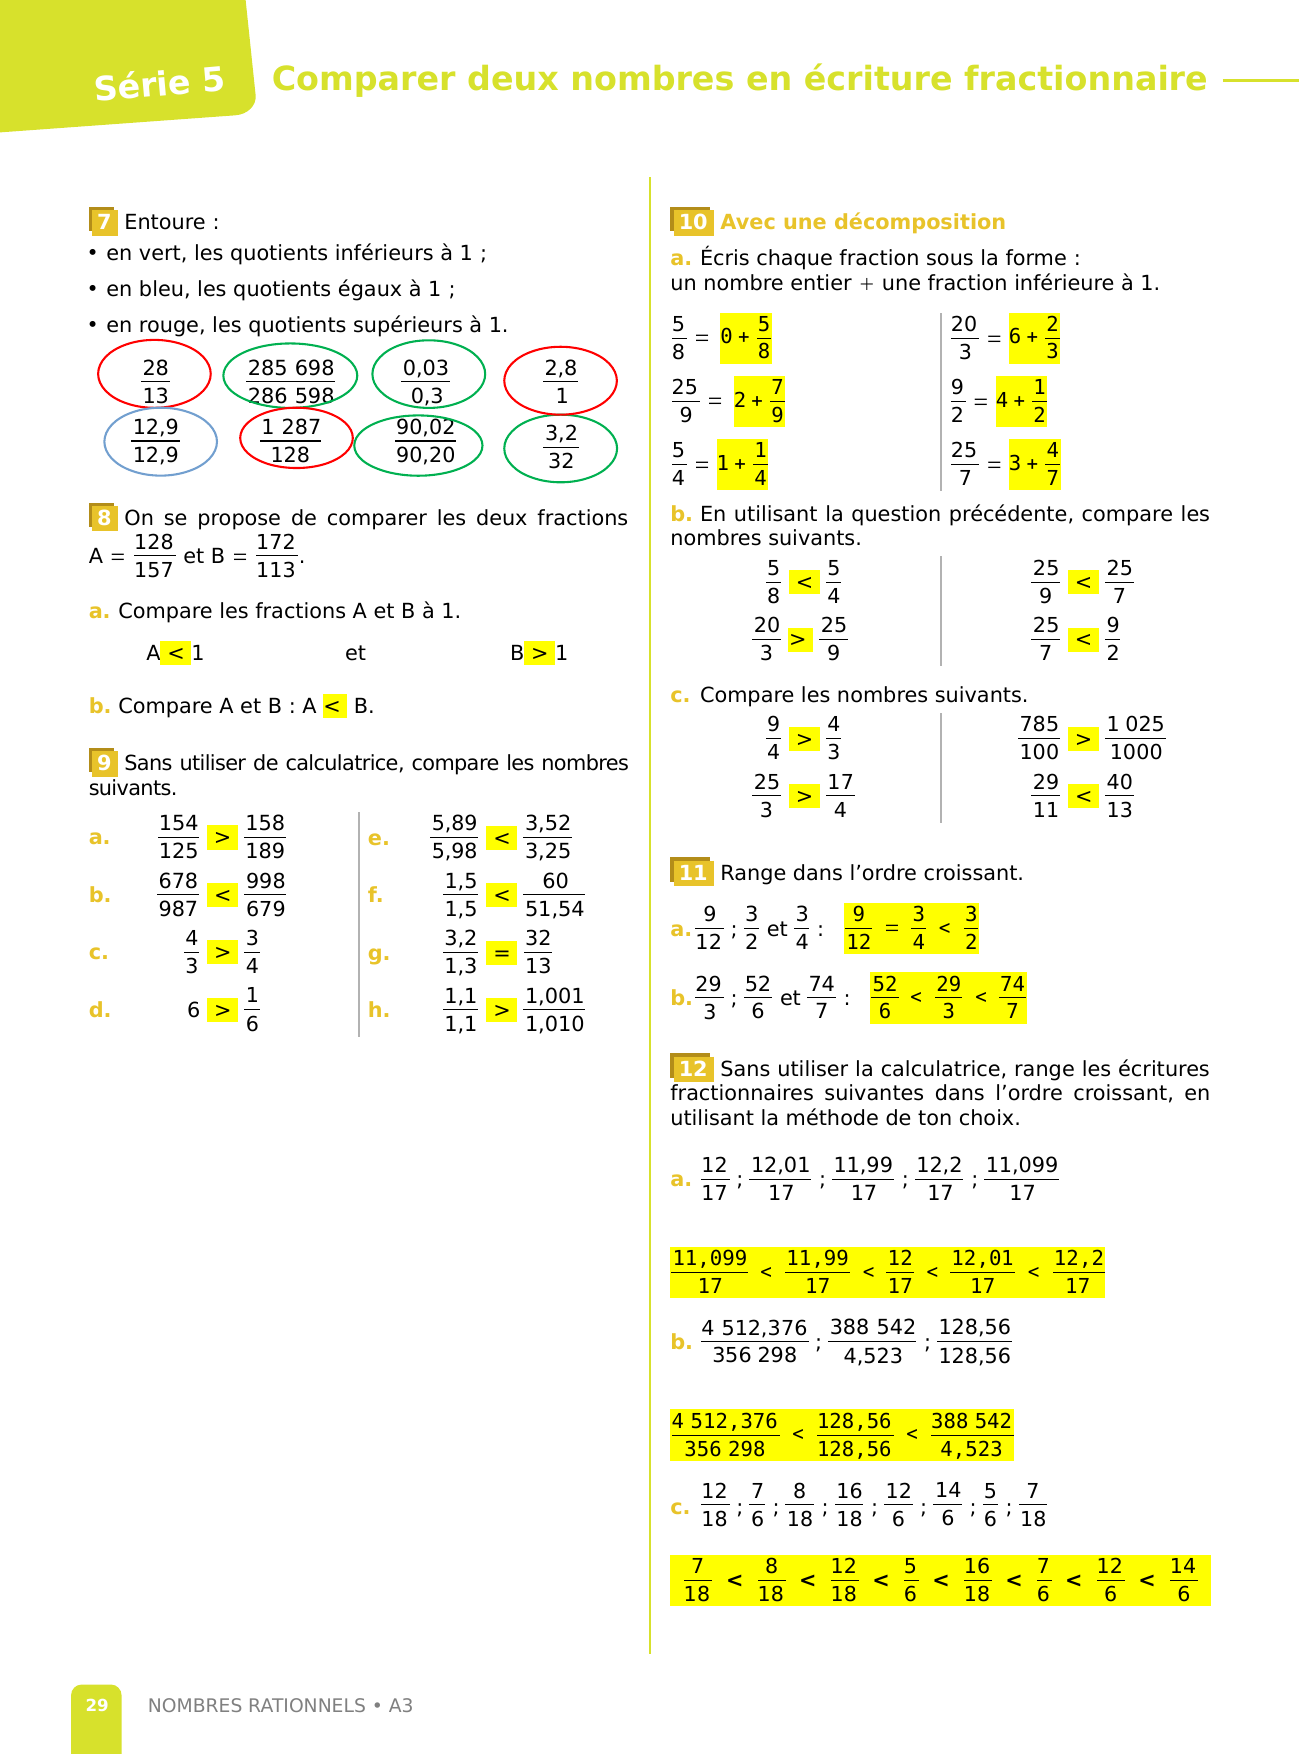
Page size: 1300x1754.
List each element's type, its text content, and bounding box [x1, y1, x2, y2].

subtitle Entoure : [114, 207, 629, 235]
list > [88, 812, 350, 863]
text > [670, 713, 932, 764]
text < [949, 557, 1211, 608]
text un nombre entier  une fraction inférieure à 1. [670, 271, 1211, 295]
list 6 > [88, 984, 350, 1036]
list < < < < < < < [1204, 1555, 1211, 1606]
text < [949, 770, 1211, 822]
list < [368, 869, 629, 921]
text [1047, 376, 1211, 427]
text = [949, 439, 1009, 490]
text [1060, 313, 1211, 364]
list > [88, 927, 350, 978]
text > [670, 614, 932, 665]
text = [670, 376, 734, 427]
list Compare les fractions A et B à 1. [88, 599, 629, 624]
subtitle Sans utiliser la calculatrice, range les écritures fractionnaires suivantes dans l’ordre croissant, en utilisant la méthode de ton choix. [670, 1053, 1211, 1130]
text < [670, 557, 932, 608]
list en vert, les quotients inférieurs à 1 ; [88, 241, 629, 265]
text > [949, 713, 1211, 764]
list > [368, 984, 629, 1036]
text = [670, 439, 717, 490]
list Écris chaque fraction sous la forme : [670, 246, 1211, 271]
list < < < < < < < [865, 1555, 896, 1606]
table_header A < 1 [89, 630, 269, 677]
list ;;;; [670, 1153, 1211, 1205]
list < < < < < < < [792, 1593, 823, 1606]
list Compare A et B : A < B. [88, 677, 629, 718]
list < [88, 869, 350, 921]
text = [670, 313, 720, 364]
list < < < < < < < [792, 1555, 823, 1569]
list En utilisant la question précédente, compare les nombres suivants. [670, 502, 1211, 551]
text > [670, 770, 932, 822]
list en bleu, les quotients égaux à 1 ; [88, 277, 629, 301]
text [772, 313, 932, 364]
list < < < < < < < [1058, 1555, 1089, 1606]
table_header et [269, 630, 449, 677]
list Compare les nombres suivants. [670, 683, 1211, 707]
text = [949, 313, 1009, 364]
table_header B > 1 [449, 630, 629, 677]
subtitle Sans utiliser de calculatrice, compare les nombres suivants. [88, 748, 629, 800]
list < [368, 812, 629, 863]
list ;et: [670, 903, 844, 954]
list < < < < < < < [925, 1555, 956, 1606]
list < < < < < < < [998, 1555, 1029, 1606]
list ;;;;;;; [670, 1479, 1211, 1531]
subtitle Range dans l’ordre croissant. [710, 857, 1211, 885]
list < < < < < < < [1131, 1593, 1162, 1606]
list < < < < < < < [718, 1555, 750, 1606]
list ;; [670, 1316, 1211, 1368]
list < < < < < < < [1131, 1555, 1162, 1569]
subtitle On se propose de comparer les deux fractions A = et B = . [88, 502, 629, 582]
list = [368, 927, 629, 978]
text [768, 439, 932, 490]
list < < < < < < < [670, 1555, 676, 1606]
text < [949, 614, 1211, 665]
text [785, 376, 932, 427]
list ;et: [670, 972, 870, 1024]
subtitle Avec une décomposition [710, 207, 1211, 235]
list en rouge, les quotients supérieurs à 1. [88, 313, 629, 337]
list [979, 903, 1211, 954]
text [1061, 439, 1211, 490]
text = [949, 376, 996, 427]
list [1027, 972, 1211, 1024]
